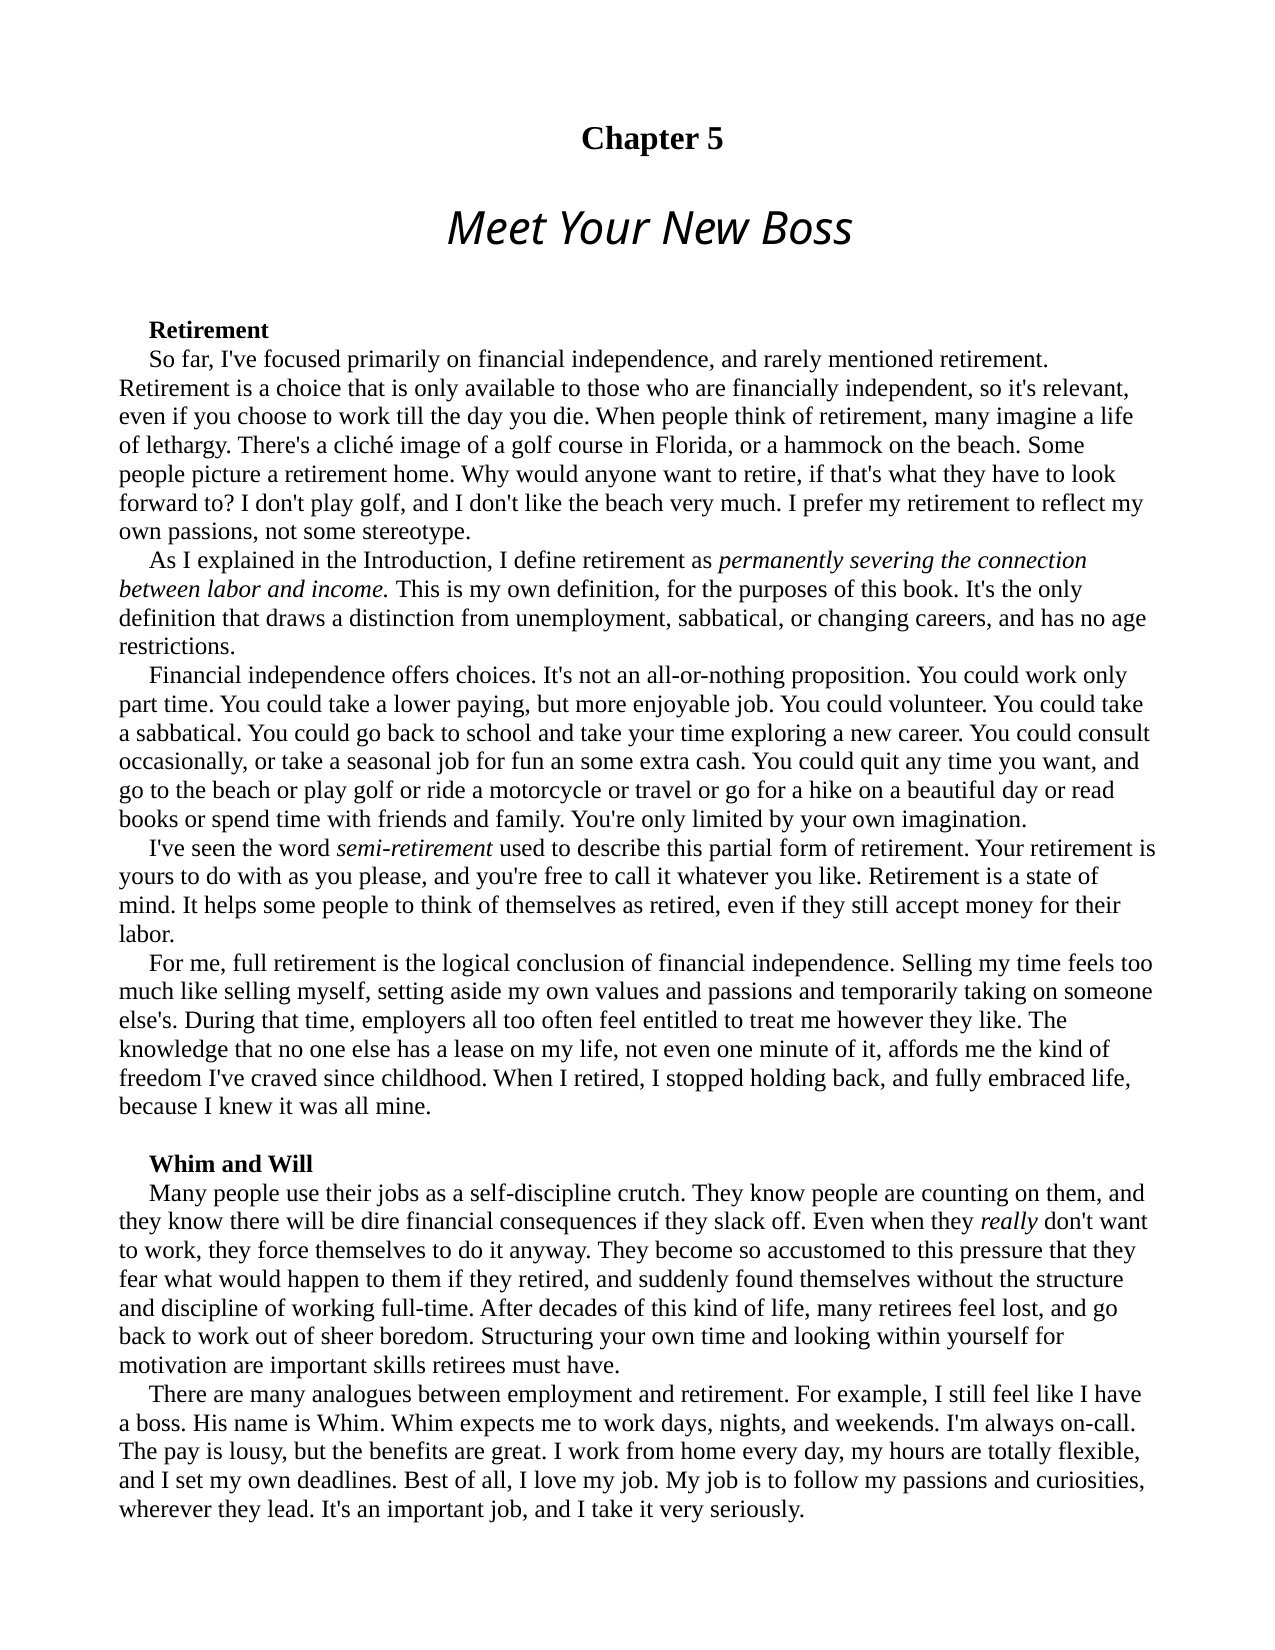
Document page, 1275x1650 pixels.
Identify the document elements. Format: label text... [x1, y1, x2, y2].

text For me, full retirement is the logical conclusion of financial independence. Selling my time feels too much like selling myself, setting aside my own values and passions and temporarily taking on someone else's. During that time, employers all too often feel entitled to treat me however they like. The knowledge that no one else has a lease on my life, not even one minute of it, affords me the kind of freedom I've craved since childhood. When I retired, I stopped holding back, and fully embraced life, because I knew it was all mine. [118, 948, 1156, 1120]
subtitle Meet Your New Boss [118, 195, 1156, 258]
text Financial independence offers choices. It's not an all-or-nothing proposition. You could work only part time. You could take a lower paying, but more enjoyable job. You could volunteer. You could take a sabbatical. You could go back to school and take your time exploring a new career. You could consult occasionally, or take a seasonal job for fun an some extra cash. You could quit any time you want, and go to the beach or play golf or ride a motorcycle or travel or go for a hike on a beautiful day or read books or spend time with friends and family. You're only limited by your own imagination. [118, 660, 1156, 833]
text There are many analogues between employment and retirement. For example, I still feel like I have a boss. His name is Whim. Whim expects me to work days, nights, and weekends. I'm always on-call. The pay is lousy, but the benefits are great. I work from home every day, my hours are totally flexible, and I set my own deadlines. Best of all, I love my job. My job is to follow my passions and curiosities, wherever they lead. It's an important job, and I take it very seriously. [118, 1379, 1156, 1523]
text I've seen the word semi-retirement used to describe this partial form of retirement. Your retirement is yours to do with as you please, and you're free to call it whatever you like. Retirement is a state of mind. It helps some people to think of themselves as retired, even if they still accept money for their labor. [118, 833, 1156, 948]
text So far, I've focused primarily on financial independence, and rarely mentioned retirement. Retirement is a choice that is only available to those who are financially independent, so it's relevant, even if you choose to work till the day you die. When people think of retirement, many imagine a life of lethargy. There's a cliché image of a golf course in Florida, or a hammock on the beach. Some people picture a retirement home. Why would anyone want to retire, if that's what they have to look forward to? I don't play golf, and I don't like the beach very much. I prefer my retirement to reflect my own passions, not some stereotype. [118, 344, 1156, 545]
text As I explained in the Introduction, I define retirement as permanently severing the connection between labor and income. This is my own definition, for the purposes of this book. It's the only definition that draws a distinction from unemployment, sabbatical, or changing careers, and has no age restrictions. [118, 545, 1156, 660]
text Retirement [118, 315, 1156, 344]
text Whim and Will [118, 1149, 1156, 1178]
text Chapter 5 [118, 118, 1156, 157]
text Many people use their jobs as a self-discipline crutch. They know people are counting on them, and they know there will be dire financial consequences if they slack off. Even when they really don't want to work, they force themselves to do it anyway. They become so accustomed to this pressure that they fear what would happen to them if they retired, and suddenly found themselves without the structure and discipline of working full-time. After decades of this kind of life, many retirees feel lost, and go back to work out of sheer boredom. Structuring your own time and looking within yourself for motivation are important skills retirees must have. [118, 1178, 1156, 1379]
